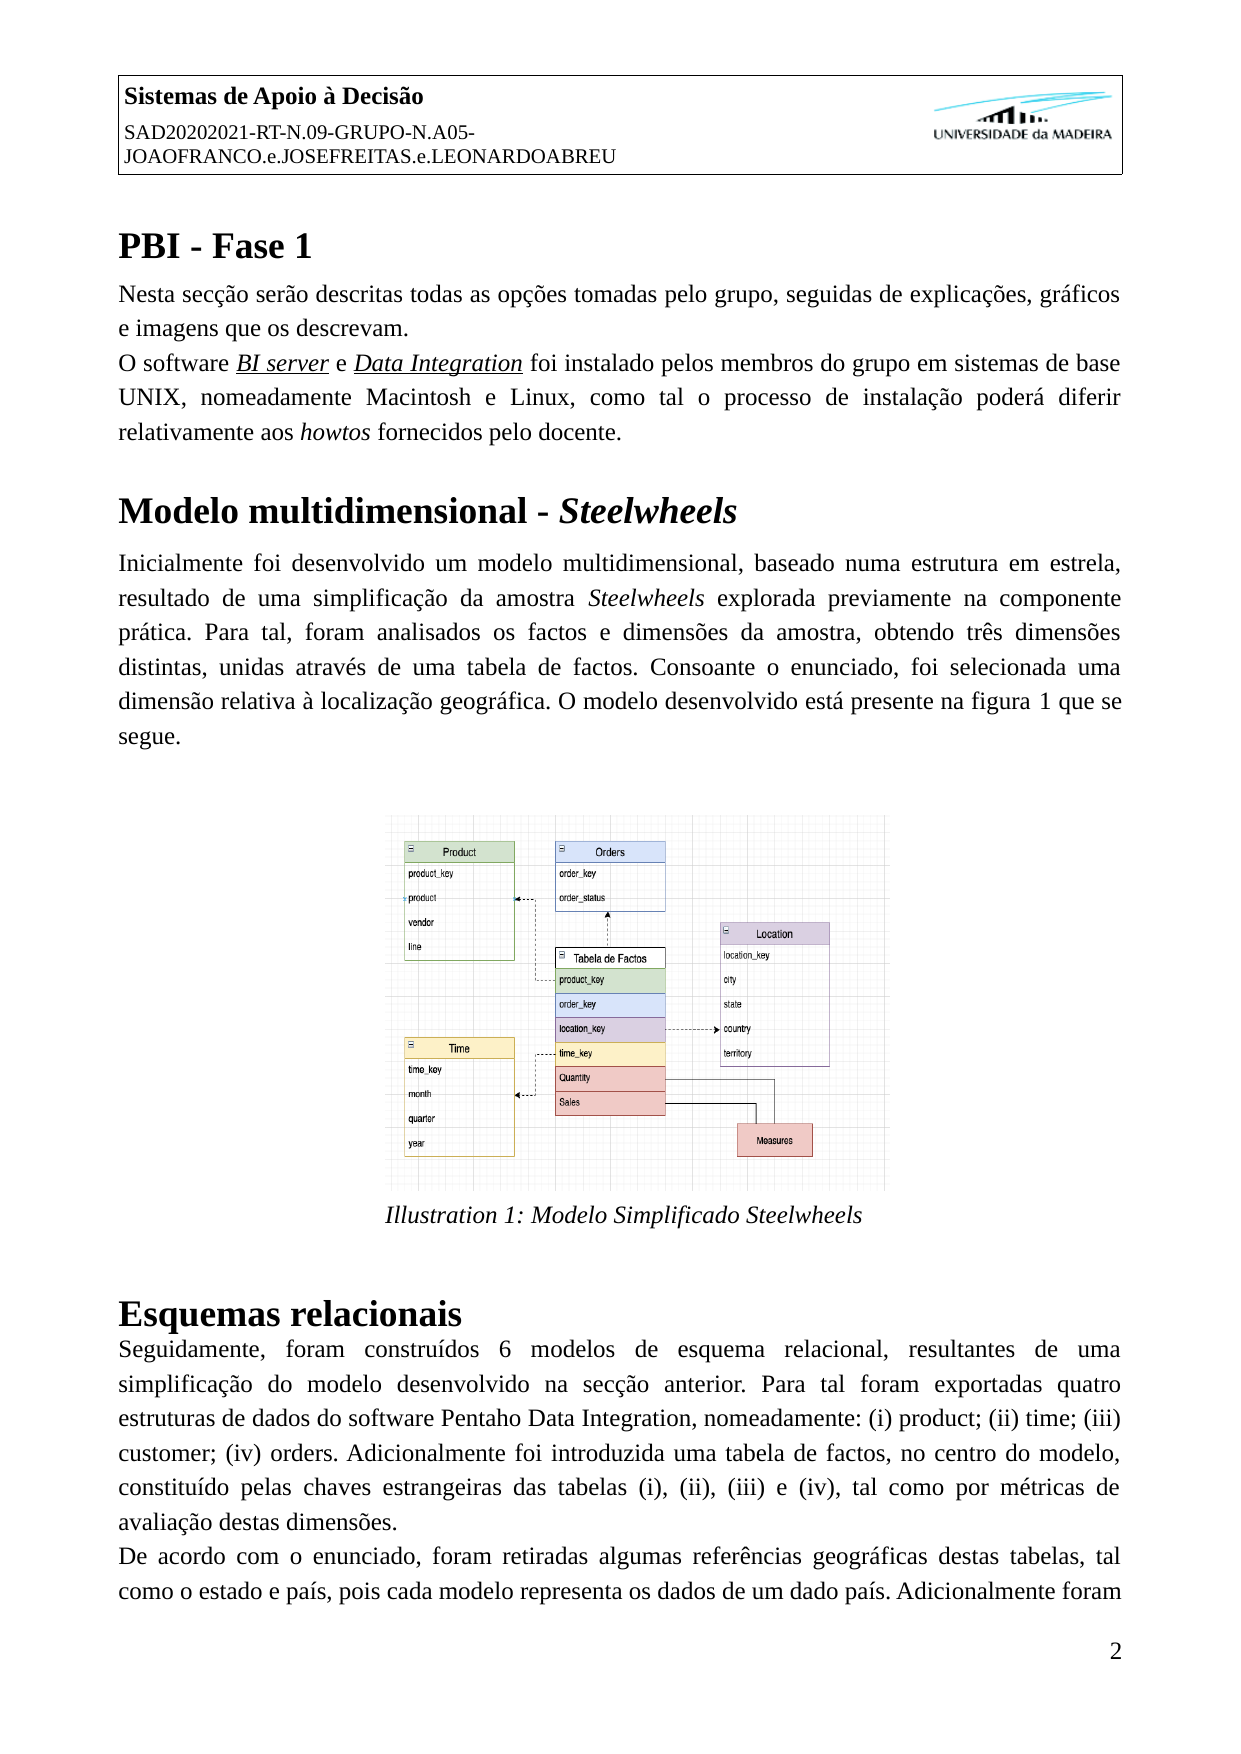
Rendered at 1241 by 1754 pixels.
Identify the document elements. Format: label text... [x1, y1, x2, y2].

text Seguidamente, foram construídos 6 modelos de esquema relacional, resultantes de uma simplificação do modelo desenvolvido na secção anterior. Para tal foram exportadas quatro estruturas de dados do software Pentaho Data Integration, nomeadamente: (i) product; (ii) time; (iii) customer; (iv) orders. Adicionalmente foi introduzida uma tabela de factos, no centro do modelo, constituído pelas chaves estrangeiras das tabelas (i), (ii), (iii) e (iv), tal como por métricas de avaliação destas dimensões. [118, 1334, 1122, 1536]
text O software BI server e Data Integration foi instalado pelos membros do grupo em sistemas de base UNIX, nomeadamente Macintosh e Linux, como tal o processo de instalação poderá diferir relativamente aos howtos fornecidos pelo docente. [118, 348, 1122, 445]
text Inicialmente foi desenvolvido um modelo multidimensional, baseado numa estrutura em estrela, resultado de uma simplificação da amostra Steelwheels explorada previamente na componente prática. Para tal, foram analisados os factos e dimensões da amostra, obtendo três dimensões distintas, unidas através de uma tabela de factos. Consoante o enunciado, foi selecionada uma dimensão relativa à localização geográfica. O modelo desenvolvido está presente na figura 1 que se segue. [118, 548, 1122, 750]
text Nesta secção serão descritas todas as opções tomadas pelo grupo, seguidas de explicações, gráficos e imagens que os descrevam. [118, 279, 1122, 342]
picture [385, 815, 890, 1191]
subtitle PBI - Fase 1 [118, 223, 1122, 266]
subtitle Modelo multidimensional - Steelwheels [118, 488, 1122, 532]
picture [919, 80, 1120, 146]
text Illustration 1: Modelo Simplificado Steelwheels [385, 1191, 890, 1229]
text De acordo com o enunciado, foram retiradas algumas referências geográficas destas tabelas, tal como o estado e país, pois cada modelo representa os dados de um dado país. Adicionalmente foram [118, 1541, 1122, 1604]
subtitle Esquemas relacionais [118, 1291, 1122, 1334]
